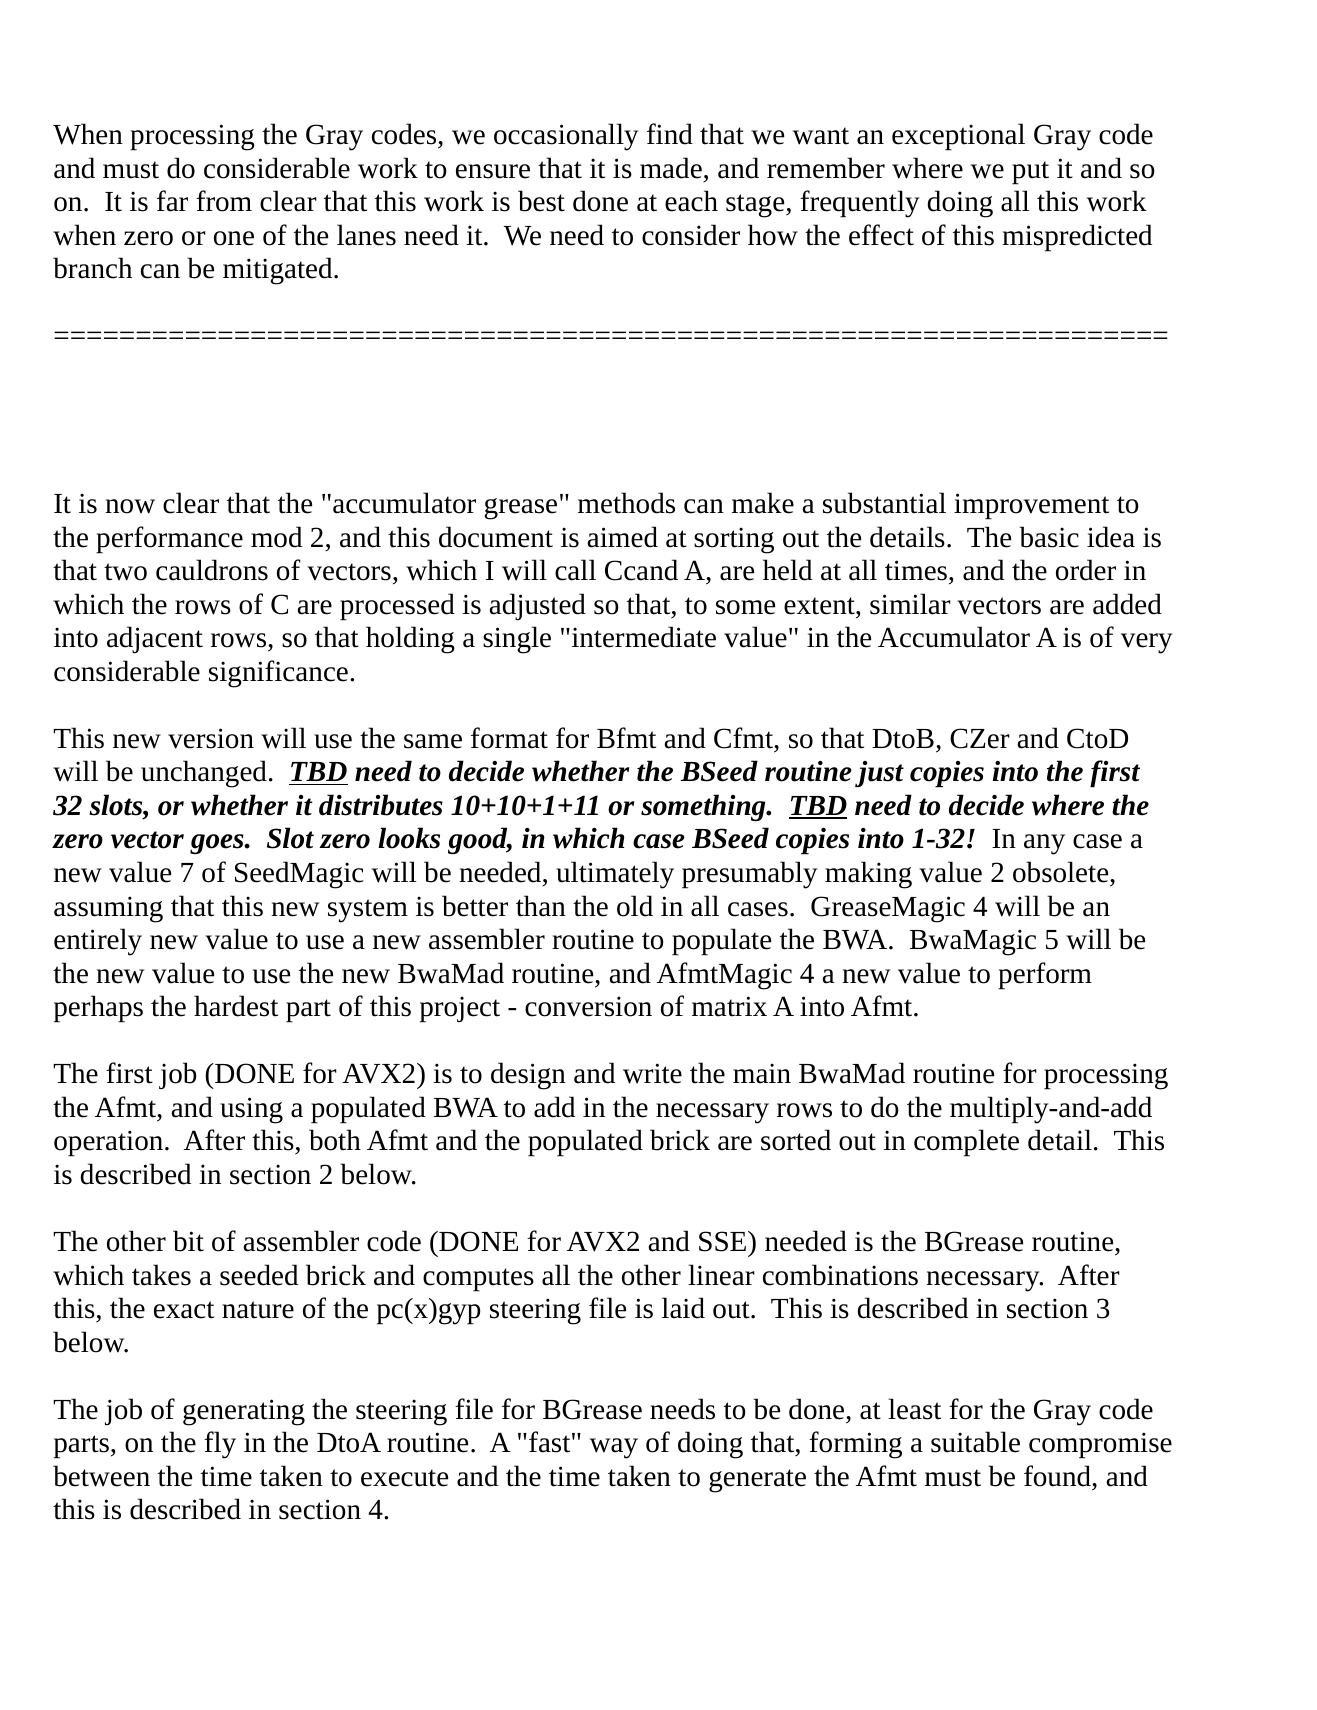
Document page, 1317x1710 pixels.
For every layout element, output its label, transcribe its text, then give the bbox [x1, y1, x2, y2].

text It is now clear that the "accumulator grease" methods can make a substantial improvement to the performance mod 2, and this document is aimed at sorting out the details. The basic idea is that two cauldrons of vectors, which I will call Ccand A, are held at all times, and the order in which the rows of C are processed is adjusted so that, to some extent, similar vectors are added into adjacent rows, so that holding a single "intermediate value" in the Accumulator A is of very considerable significance. [53, 486, 1174, 687]
text The other bit of assembler code (DONE for AVX2 and SSE) needed is the BGrease routine, which takes a seeded brick and computes all the other linear combinations necessary. After this, the exact nature of the pc(x)gyp steering file is laid out. This is described in section 3 below. [53, 1224, 1174, 1358]
text This new version will use the same format for Bfmt and Cfmt, so that DtoB, CZer and CtoD will be unchanged. TBD need to decide whether the BSeed routine just copies into the first 32 slots, or whether it distributes 10+10+1+11 or something. TBD need to decide where the zero vector goes. Slot zero looks good, in which case BSeed copies into 1-32! In any case a new value 7 of SeedMagic will be needed, ultimately presumably making value 2 obsolete, assuming that this new system is better than the old in all cases. GreaseMagic 4 will be an entirely new value to use a new assembler routine to populate the BWA. BwaMagic 5 will be the new value to use the new BwaMad routine, and AfmtMagic 4 a new value to perform perhaps the hardest part of this project - conversion of matrix A into Afmt. [53, 721, 1174, 1023]
text ==================================================================== [53, 318, 1174, 352]
text The job of generating the steering file for BGrease needs to be done, at least for the Gray code parts, on the fly in the DtoA routine. A "fast" way of doing that, forming a suitable compromise between the time taken to execute and the time taken to generate the Afmt must be found, and this is described in section 4. [53, 1392, 1174, 1526]
text When processing the Gray codes, we occasionally find that we want an exceptional Gray code and must do considerable work to ensure that it is made, and remember where we put it and so on. It is far from clear that this work is best done at each stage, frequently doing all this work when zero or one of the lanes need it. We need to consider how the effect of this mispredicted branch can be mitigated. [53, 117, 1174, 285]
text The first job (DONE for AVX2) is to design and write the main BwaMad routine for processing the Afmt, and using a populated BWA to add in the necessary rows to do the multiply-and-add operation. After this, both Afmt and the populated brick are sorted out in complete detail. This is described in section 2 below. [53, 1056, 1174, 1191]
